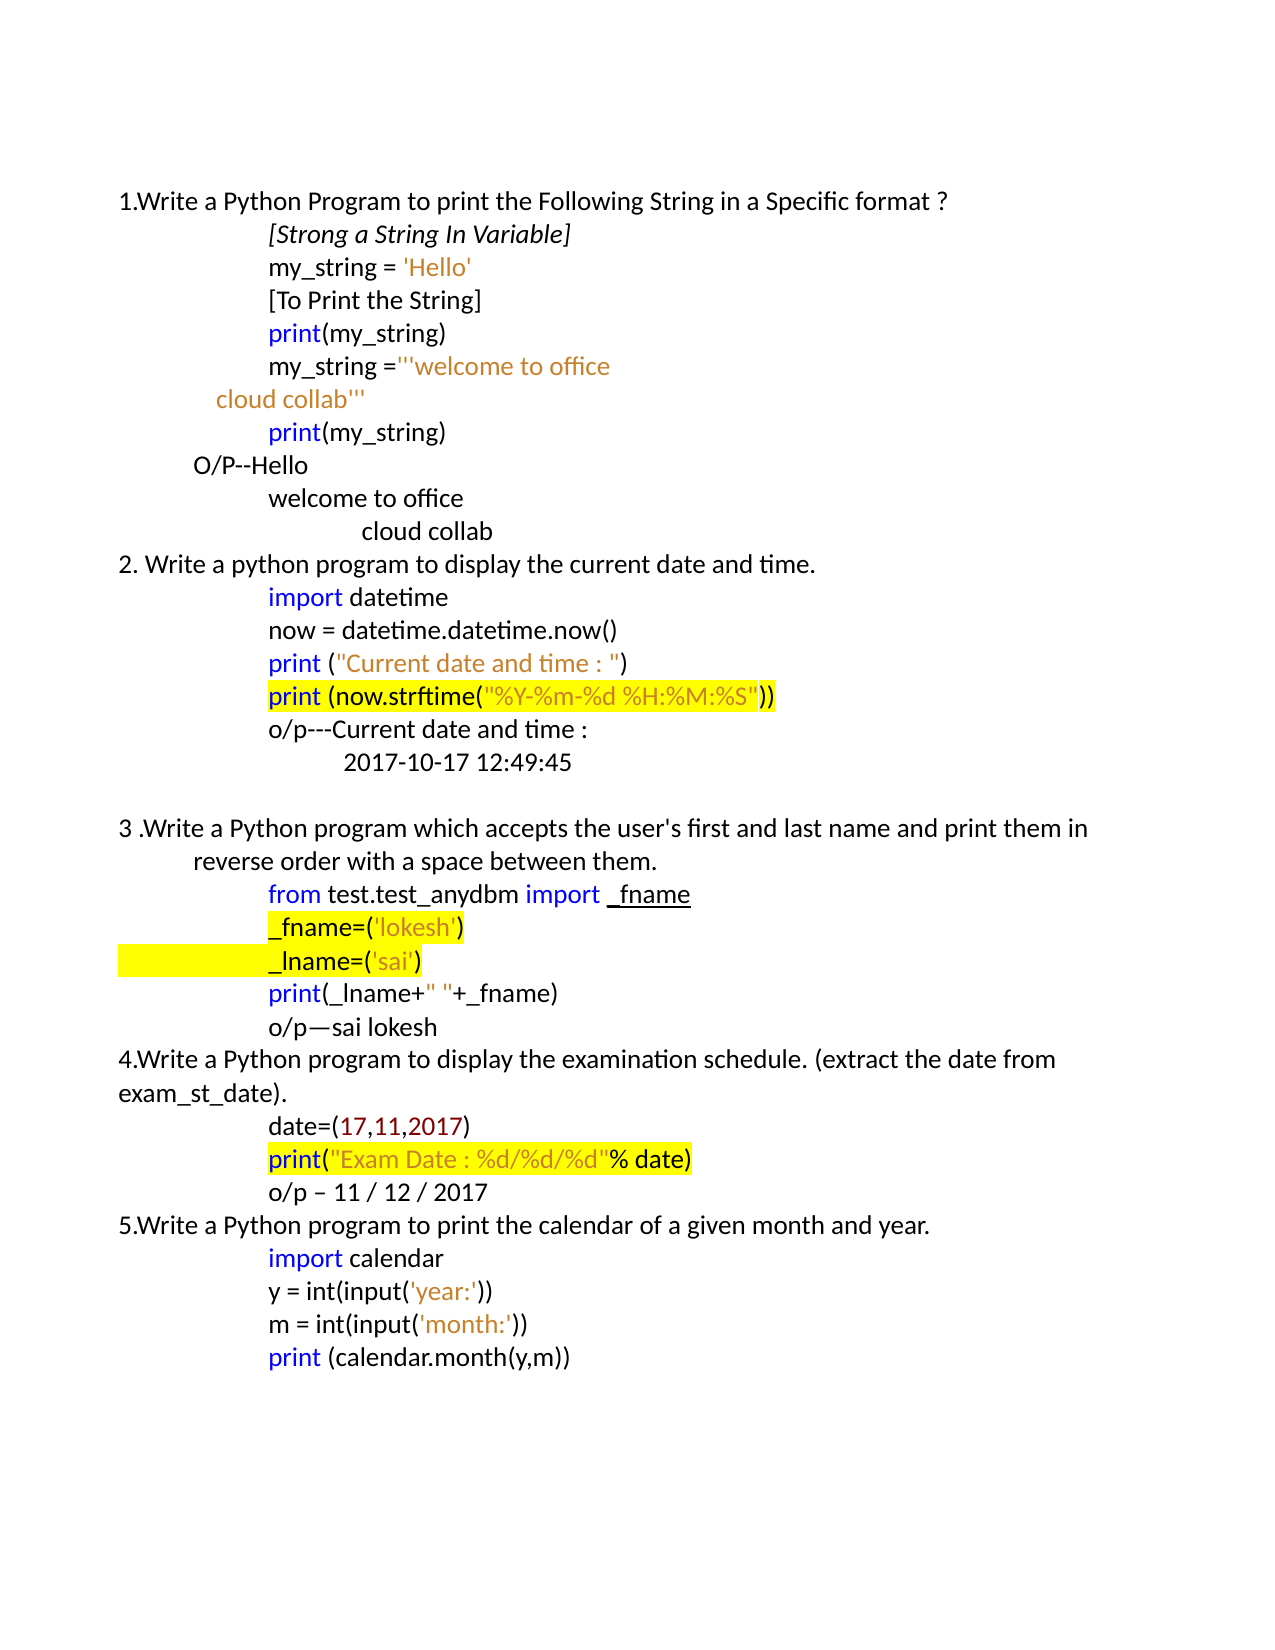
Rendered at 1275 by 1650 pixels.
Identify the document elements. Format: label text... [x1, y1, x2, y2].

text o/p---Current date and time : [118, 712, 1157, 746]
text 2. Write a python program to display the current date and time. [118, 547, 1157, 580]
text print(_lname+" "+_fname) [118, 977, 1157, 1010]
text [Strong a String In Variable] [118, 217, 1157, 250]
text _fname=('lokesh') [118, 911, 1157, 944]
text _lname=('sai') [118, 944, 1157, 977]
list import calendar [118, 1241, 1157, 1274]
text print ("Current date and time : ") [118, 646, 1157, 679]
text cloud collab''' [118, 382, 1157, 415]
text print (now.strftime("%Y-%m-%d %H:%M:%S")) [118, 679, 1157, 712]
text 4.Write a Python program to display the examination schedule. (extract the date from exam_st_date). [118, 1043, 1157, 1109]
text y = int(input('year:')) [118, 1274, 1157, 1307]
text print(my_string) [118, 415, 1157, 448]
text 1.Write a Python Program to print the Following String in a Specific format ? [118, 184, 1157, 217]
text m = int(input('month:')) [118, 1307, 1157, 1340]
text 2017-10-17 12:49:45 [118, 746, 1157, 778]
list 3 .Write a Python program which accepts the user's first and last name and print them in reverse order with a space between them. [118, 812, 1157, 878]
text print (calendar.month(y,m)) [118, 1340, 1157, 1373]
text o/p—sai lokesh [118, 1010, 1157, 1043]
text print(my_string) [118, 316, 1157, 349]
text date=(17,11,2017) [118, 1109, 1157, 1142]
text print("Exam Date : %d/%d/%d"% date) [118, 1142, 1157, 1175]
text my_string = 'Hello' [118, 250, 1157, 283]
list 5.Write a Python program to print the calendar of a given month and year. [118, 1208, 1157, 1241]
text my_string ='''welcome to office [118, 349, 1157, 382]
text now = datetime.datetime.now() [118, 613, 1157, 646]
text o/p – 11 / 12 / 2017 [118, 1175, 1157, 1208]
text cloud collab [118, 514, 1157, 547]
text O/P--Hello [118, 448, 1157, 481]
text [To Print the String] [118, 283, 1157, 316]
list from test.test_anydbm import _fname [118, 878, 1157, 911]
text import datetime [118, 580, 1157, 613]
text welcome to office [118, 481, 1157, 514]
